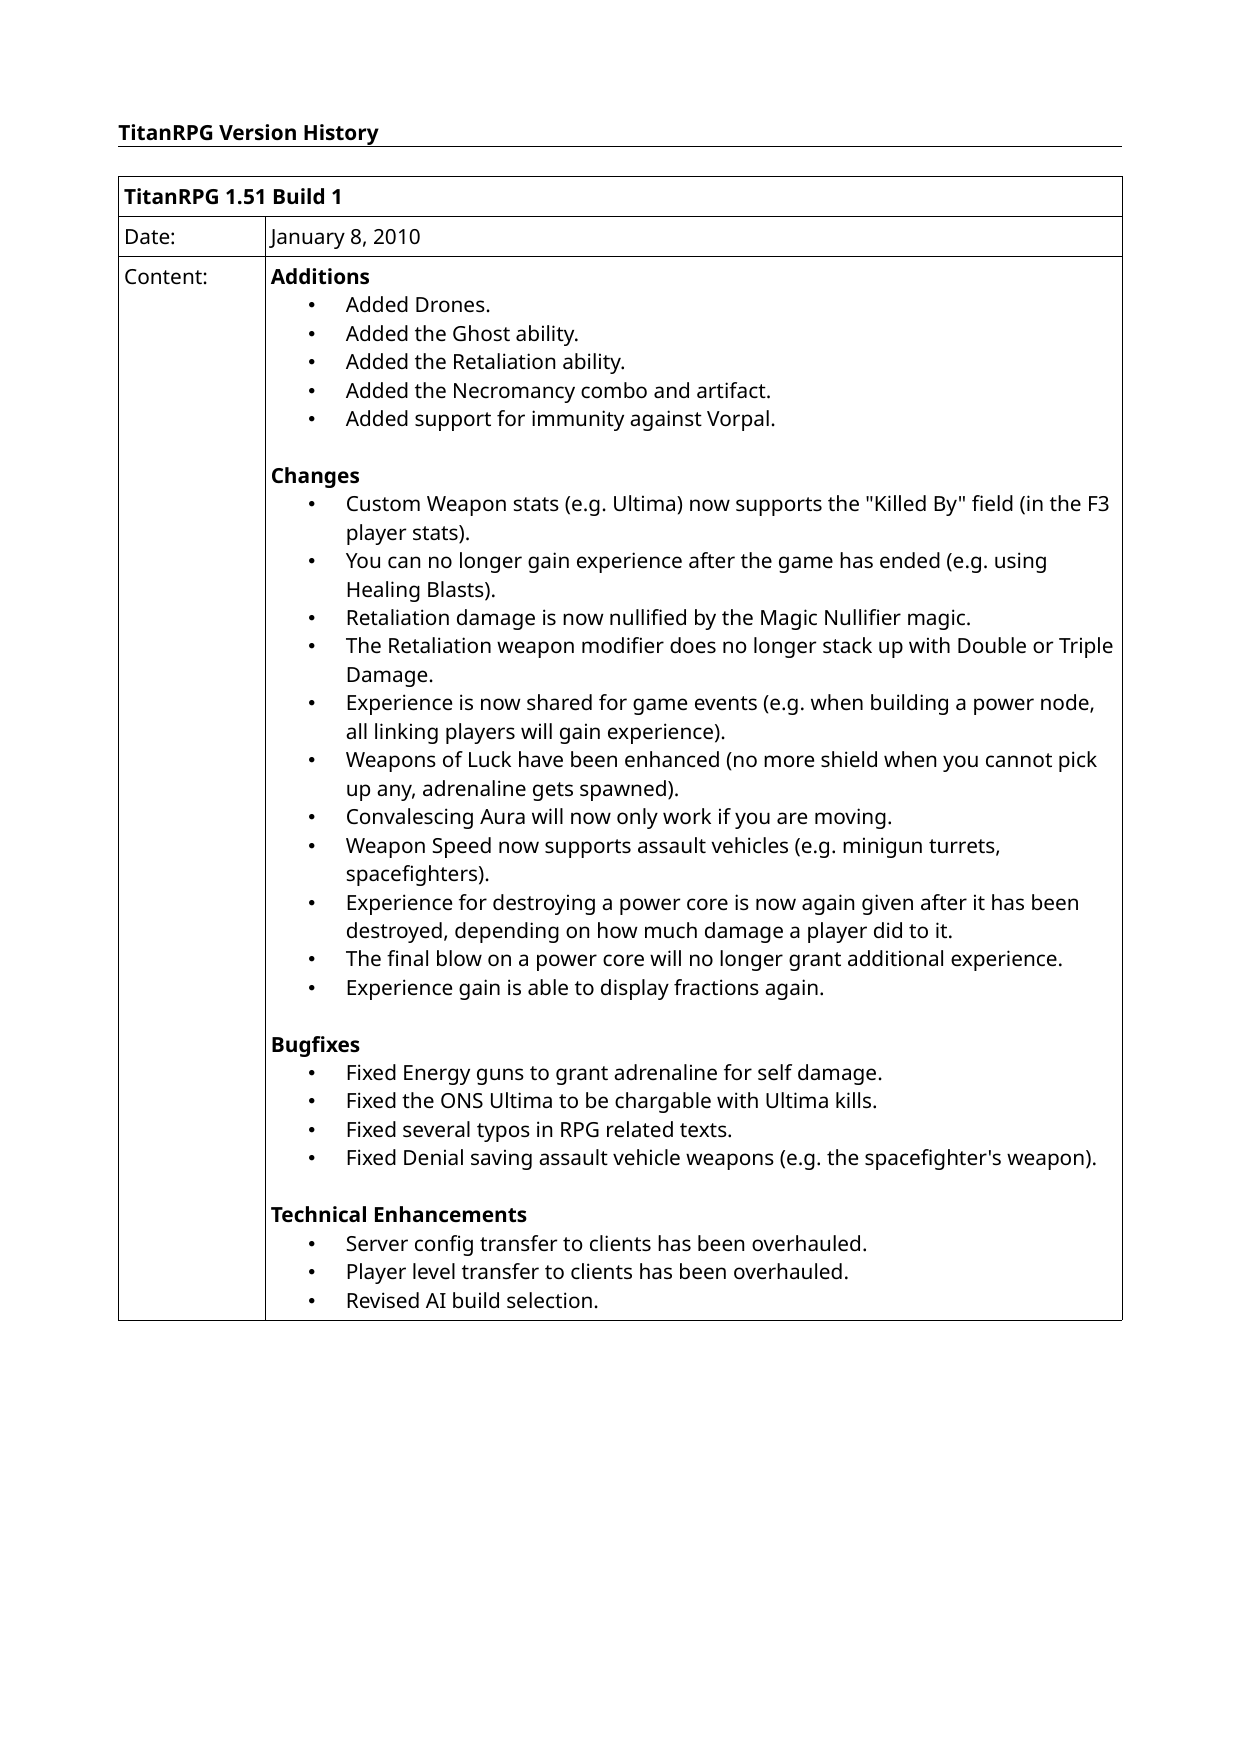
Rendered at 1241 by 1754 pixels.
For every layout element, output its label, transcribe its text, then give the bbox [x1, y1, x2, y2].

table_cell Additions Added Drones. Added the Ghost ability. Added the Retaliation ability. Added the Necromancy combo and artifact. Added support for immunity against Vorpal. Changes Custom Weapon stats (e.g. Ultima) now supports the "Killed By" field (in the F3 player stats). You can no longer gain experience after the game has ended (e.g. using Healing Blasts). Retaliation damage is now nullified by the Magic Nullifier magic. The Retaliation weapon modifier does no longer stack up with Double or Triple Damage. Experience is now shared for game events (e.g. when building a power node, all linking players will gain experience). Weapons of Luck have been enhanced (no more shield when you cannot pick up any, adrenaline gets spawned). Convalescing Aura will now only work if you are moving. Weapon Speed now supports assault vehicles (e.g. minigun turrets, spacefighters). Experience for destroying a power core is now again given after it has been destroyed, depending on how much damage a player did to it. The final blow on a power core will no longer grant additional experience. Experience gain is able to display fractions again. Bugfixes Fixed Energy guns to grant adrenaline for self damage. Fixed the ONS Ultima to be chargable with Ultima kills. Fixed several typos in RPG related texts. Fixed Denial saving assault vehicle weapons (e.g. the spacefighter's weapon). Technical Enhancements Server config transfer to clients has been overhauled. Player level transfer to clients has been overhauled. Revised AI build selection. [266, 257, 1122, 1320]
table_header TitanRPG 1.51 Build 1 [119, 177, 1122, 216]
table_cell Content: [119, 257, 265, 1320]
table_cell January 8, 2010 [266, 217, 1122, 256]
table_cell Date: [119, 217, 265, 256]
